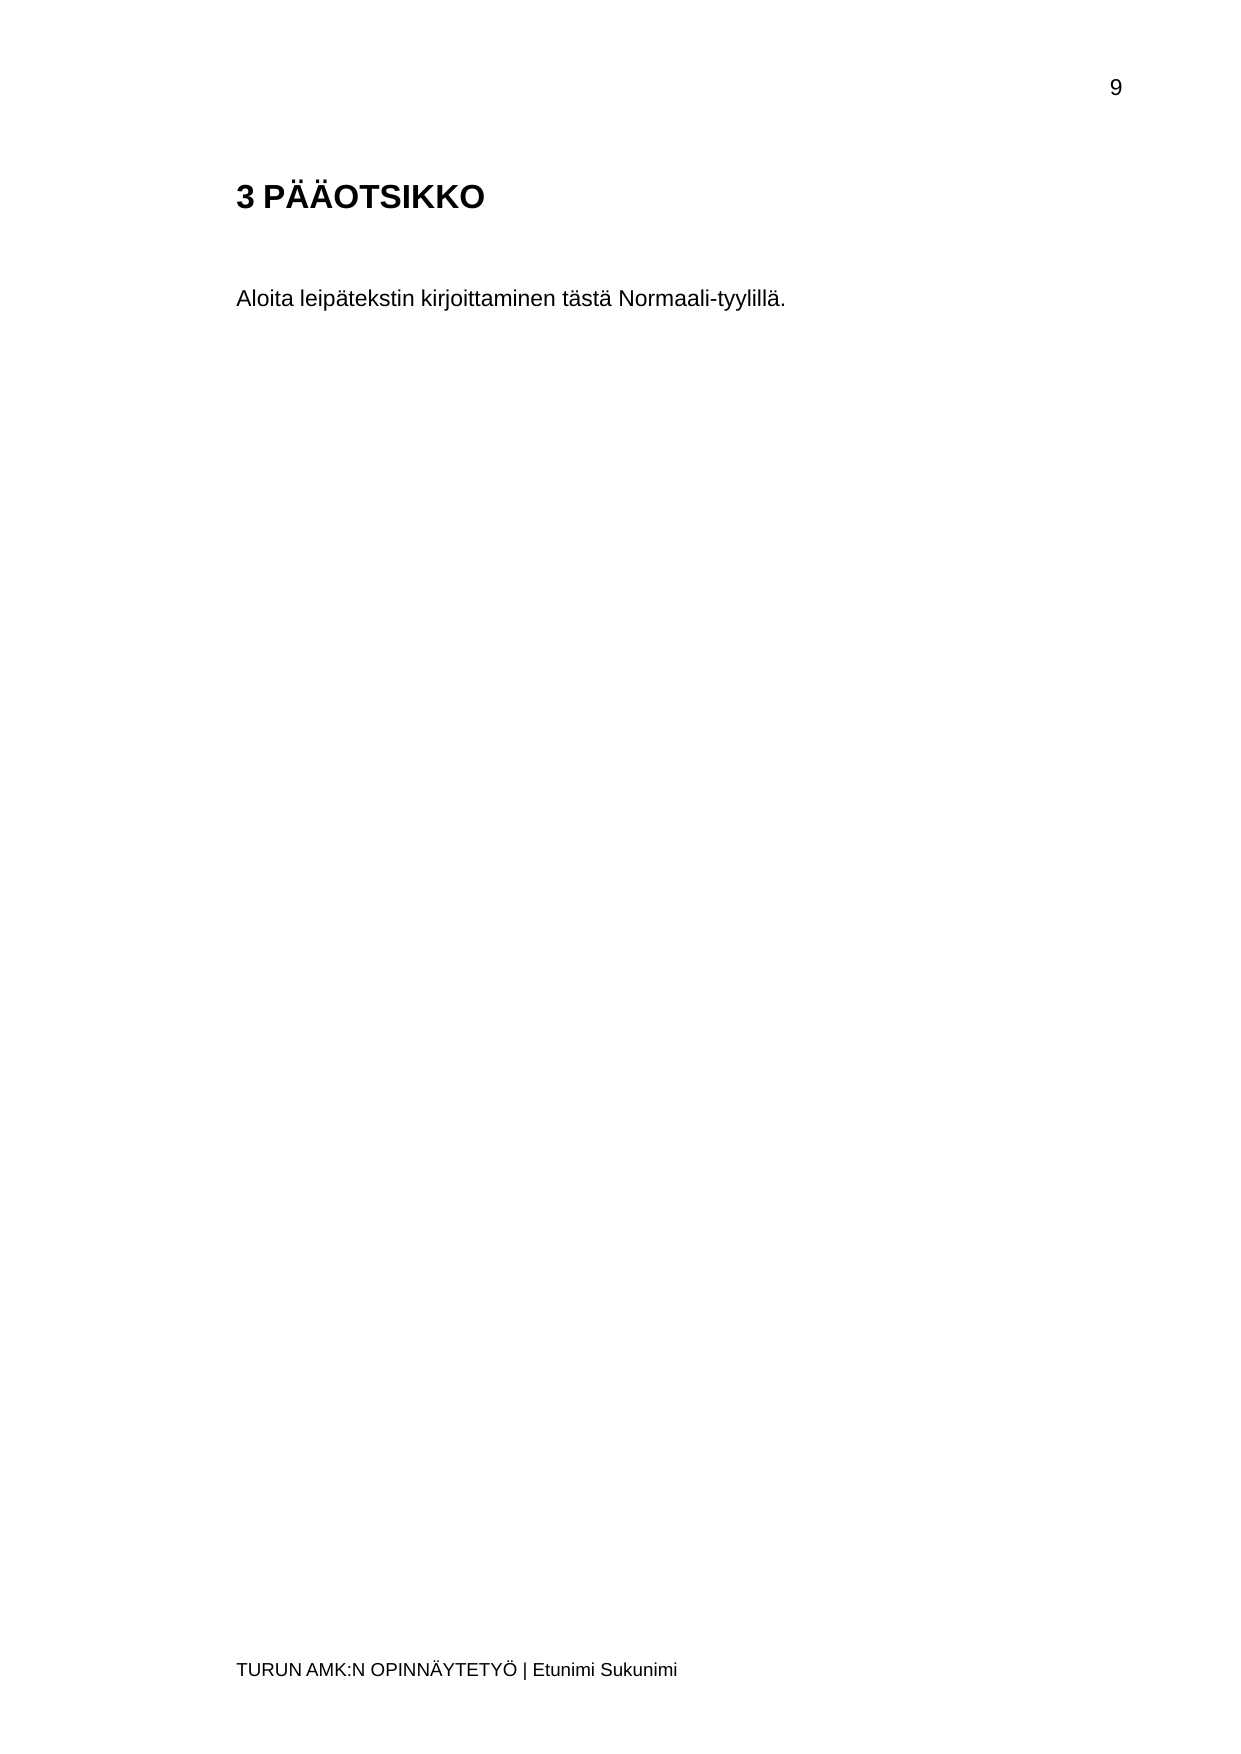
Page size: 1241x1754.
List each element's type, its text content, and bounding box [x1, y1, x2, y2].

subtitle PÄÄOTSIKKO [236, 177, 1122, 216]
text Aloita leipätekstin kirjoittaminen tästä Normaali-tyylillä. [236, 285, 1122, 311]
